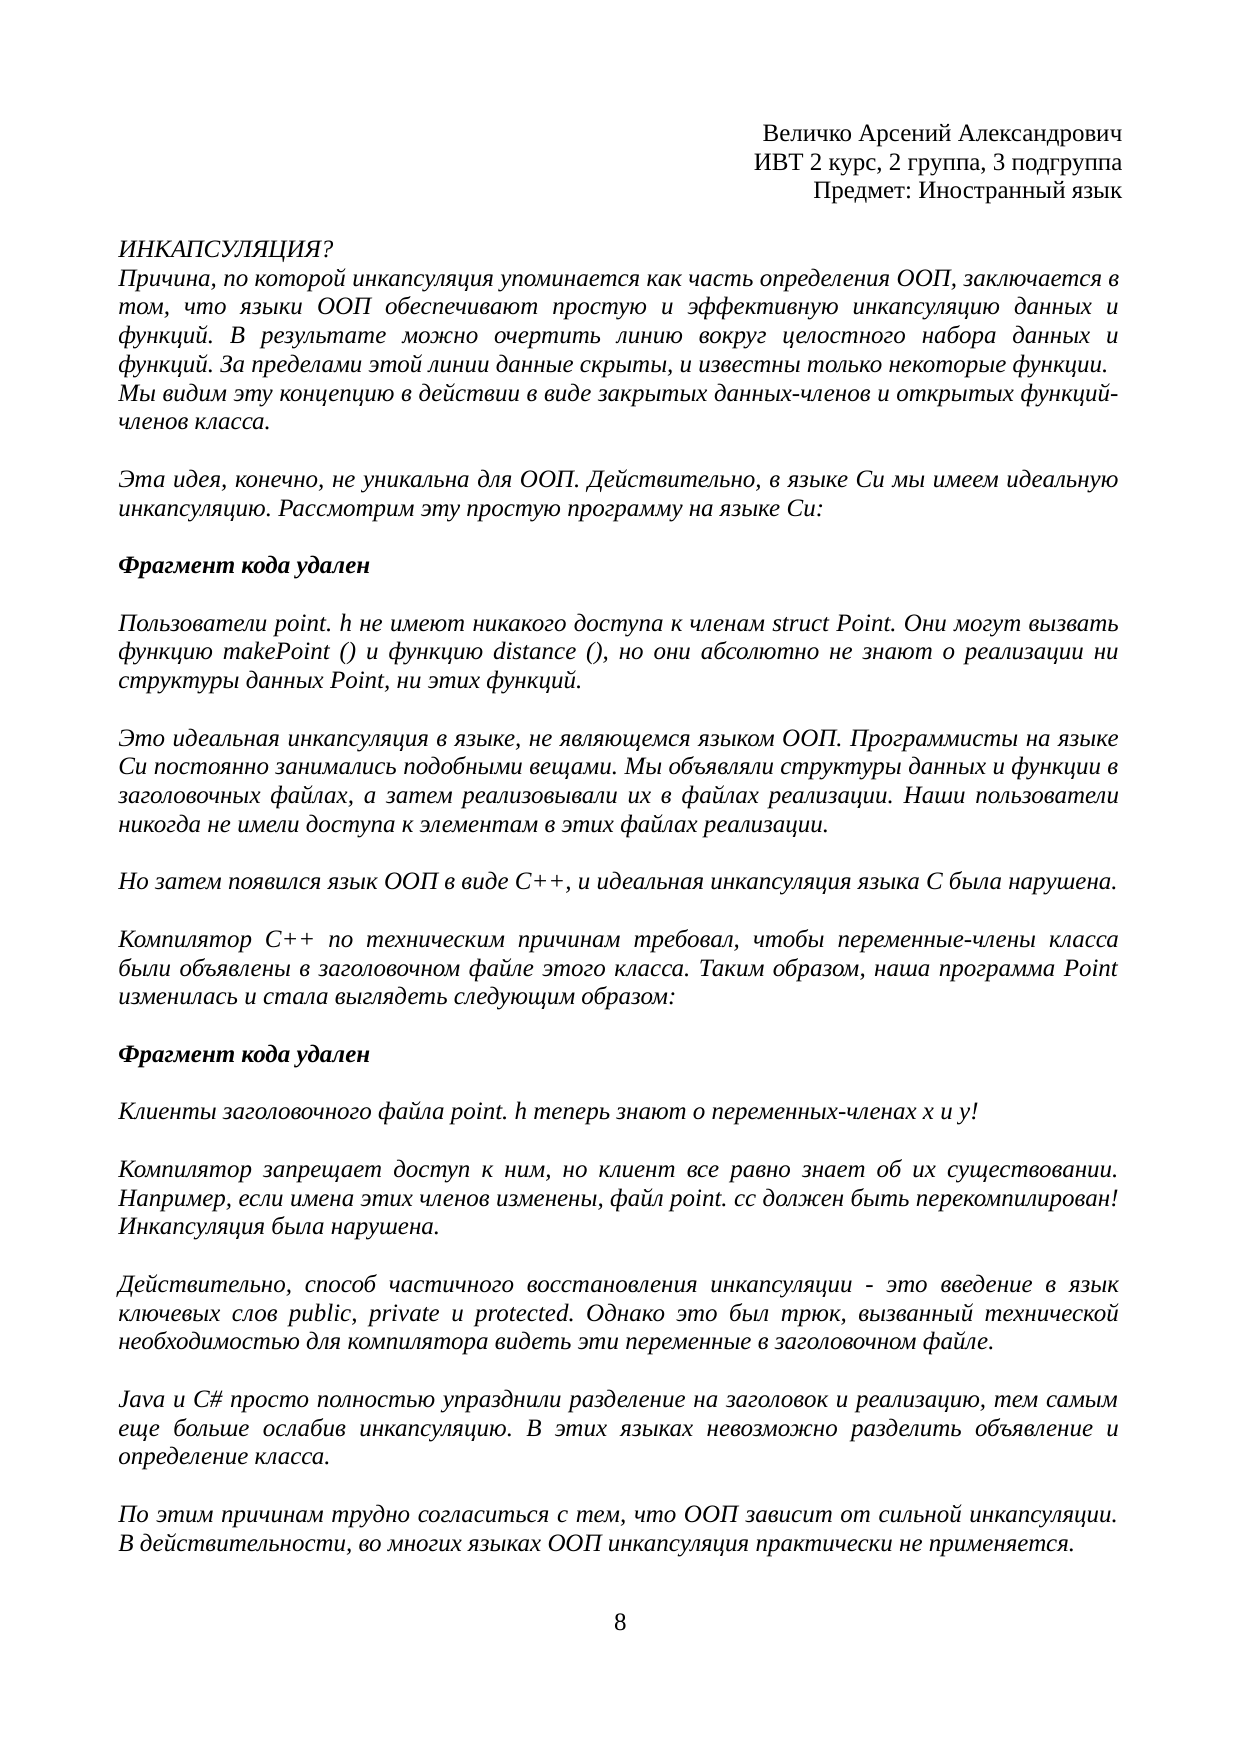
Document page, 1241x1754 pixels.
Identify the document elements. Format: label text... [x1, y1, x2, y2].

text Компилятор C++ по техническим причинам требовал, чтобы переменные-члены класса были объявлены в заголовочном файле этого класса. Таким образом, наша программа Point изменилась и стала выглядеть следующим образом: [118, 924, 1122, 1010]
text ИНКАПСУЛЯЦИЯ? [118, 234, 1122, 263]
text Причина, по которой инкапсуляция упоминается как часть определения ООП, заключается в том, что языки ООП обеспечивают простую и эффективную инкапсуляцию данных и функций. В результате можно очертить линию вокруг целостного набора данных и функций. За пределами этой линии данные скрыты, и известны только некоторые функции. [118, 263, 1122, 378]
text Клиенты заголовочного файла point. h теперь знают о переменных-членах x и y! [118, 1096, 1122, 1125]
text По этим причинам трудно согласиться с тем, что ООП зависит от сильной инкапсуляции. В действительности, во многих языках ООП инкапсуляция практически не применяется. [118, 1499, 1122, 1556]
text Java и C# просто полностью упразднили разделение на заголовок и реализацию, тем самым еще больше ослабив инкапсуляцию. В этих языках невозможно разделить объявление и определение класса. [118, 1384, 1122, 1470]
text Фрагмент кода удален [118, 550, 1122, 579]
text Действительно, способ частичного восстановления инкапсуляции - это введение в язык ключевых слов public, private и protected. Однако это был трюк, вызванный технической необходимостью для компилятора видеть эти переменные в заголовочном файле. [118, 1269, 1122, 1355]
text Мы видим эту концепцию в действии в виде закрытых данных-членов и открытых функций-членов класса. [118, 378, 1122, 435]
text Компилятор запрещает доступ к ним, но клиент все равно знает об их существовании. Например, если имена этих членов изменены, файл point. cc должен быть перекомпилирован! Инкапсуляция была нарушена. [118, 1154, 1122, 1240]
text Пользователи point. h не имеют никакого доступа к членам struct Point. Они могут вызвать функцию makePoint () и функцию distance (), но они абсолютно не знают о реализации ни структуры данных Point, ни этих функций. [118, 608, 1122, 694]
text Фрагмент кода удален [118, 1039, 1122, 1068]
text Эта идея, конечно, не уникальна для ООП. Действительно, в языке Си мы имеем идеальную инкапсуляцию. Рассмотрим эту простую программу на языке Си: [118, 464, 1122, 521]
text Но затем появился язык ООП в виде C++, и идеальная инкапсуляция языка C была нарушена. [118, 866, 1122, 895]
text Это идеальная инкапсуляция в языке, не являющемся языком ООП. Программисты на языке Си постоянно занимались подобными вещами. Мы объявляли структуры данных и функции в заголовочных файлах, а затем реализовывали их в файлах реализации. Наши пользователи никогда не имели доступа к элементам в этих файлах реализации. [118, 723, 1122, 838]
